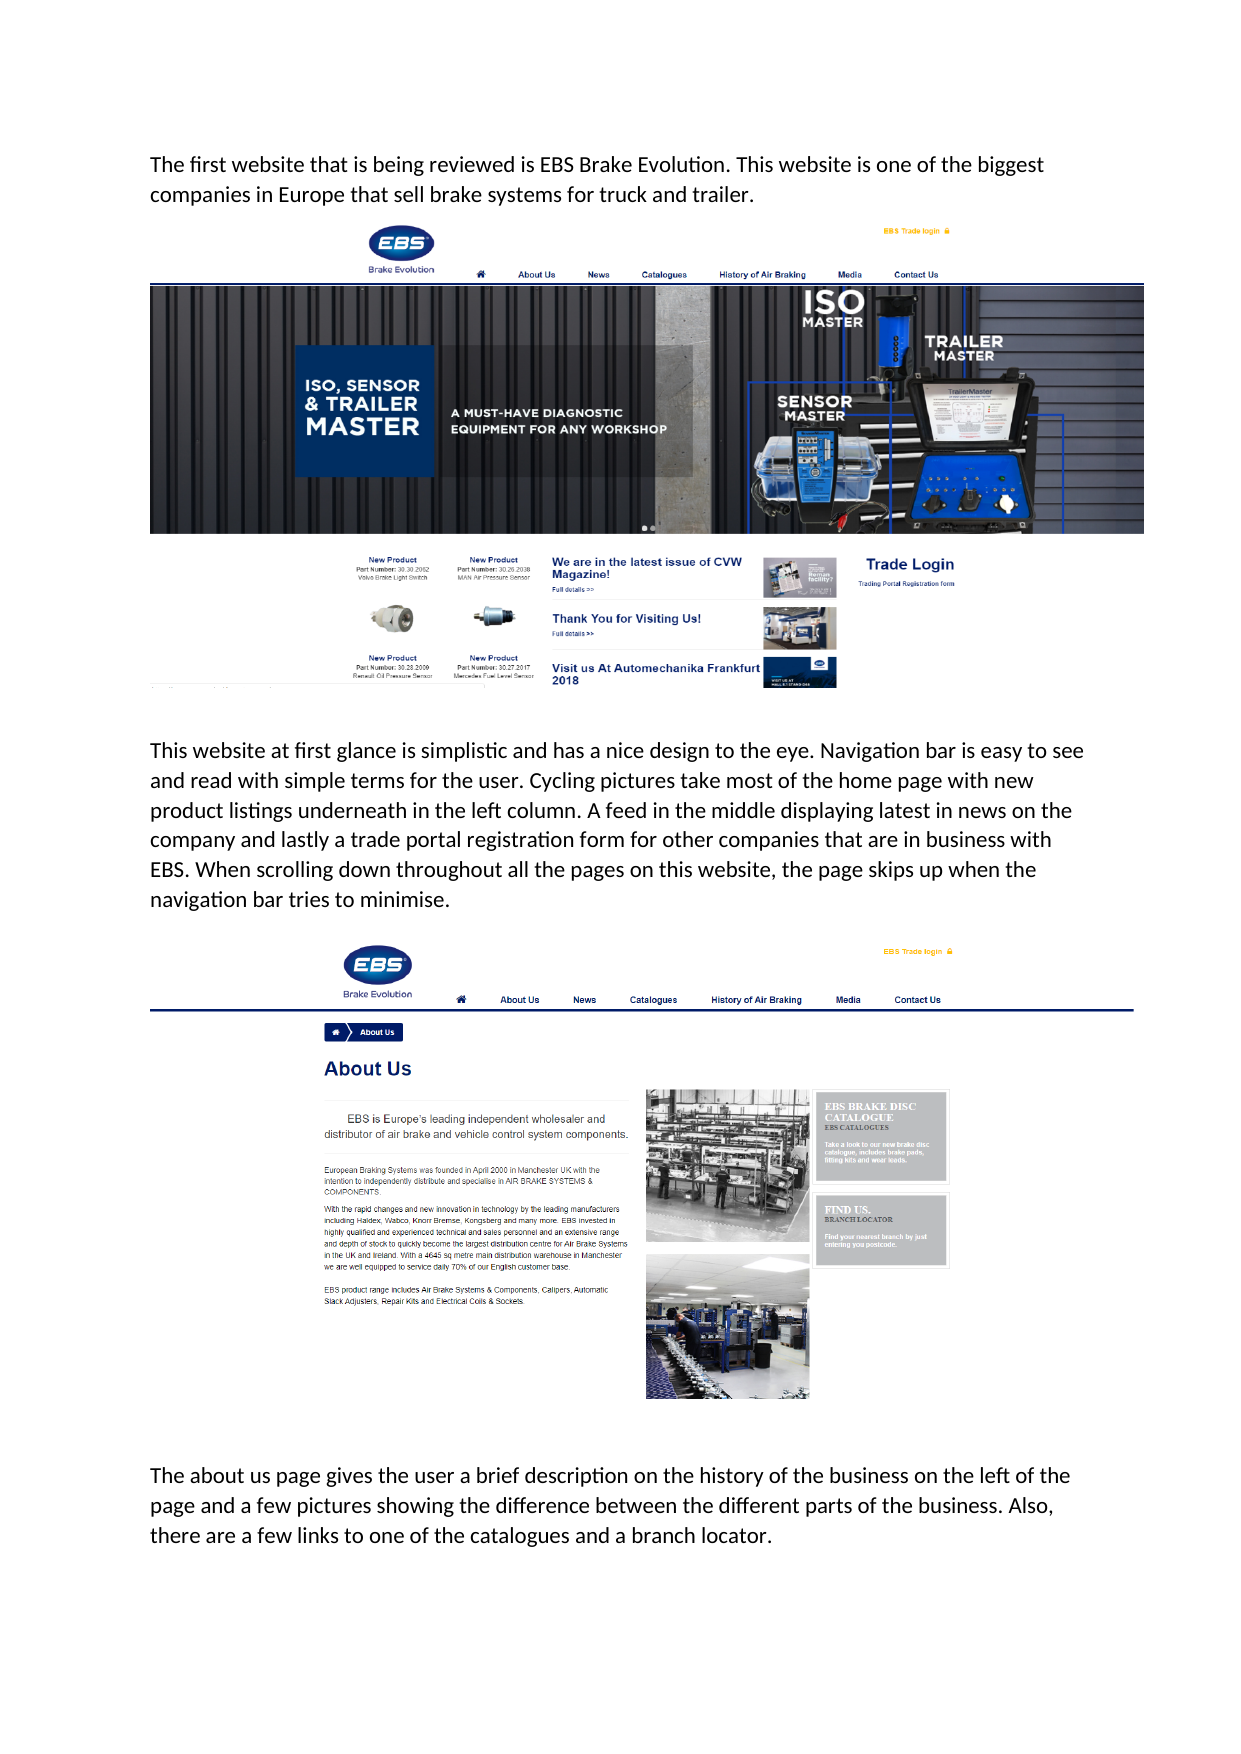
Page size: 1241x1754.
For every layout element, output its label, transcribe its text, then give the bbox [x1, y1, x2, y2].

text The first website that is being reviewed is EBS Brake Evolution. This website is one of the biggest companies in Europe that sell brake systems for truck and trailer. [150, 150, 1090, 208]
text The about us page gives the user a brief description on the history of the business on the left of the page and a few pictures showing the difference between the different parts of the business. Also, there are a few links to one of the catalogues and a branch locator. [150, 1462, 1090, 1549]
text This website at first glance is simplistic and has a nice design to the eye. Navigation bar is easy to see and read with simple terms for the user. Cycling pictures take most of the home page with new product listings underneath in the left column. A feed in the middle displaying latest in news on the company and lastly a trade portal registration form for other companies that are in business with EBS. When scrolling down throughout all the pages on this website, the page skips up when the navigation bar tries to minimise. [150, 736, 1090, 913]
